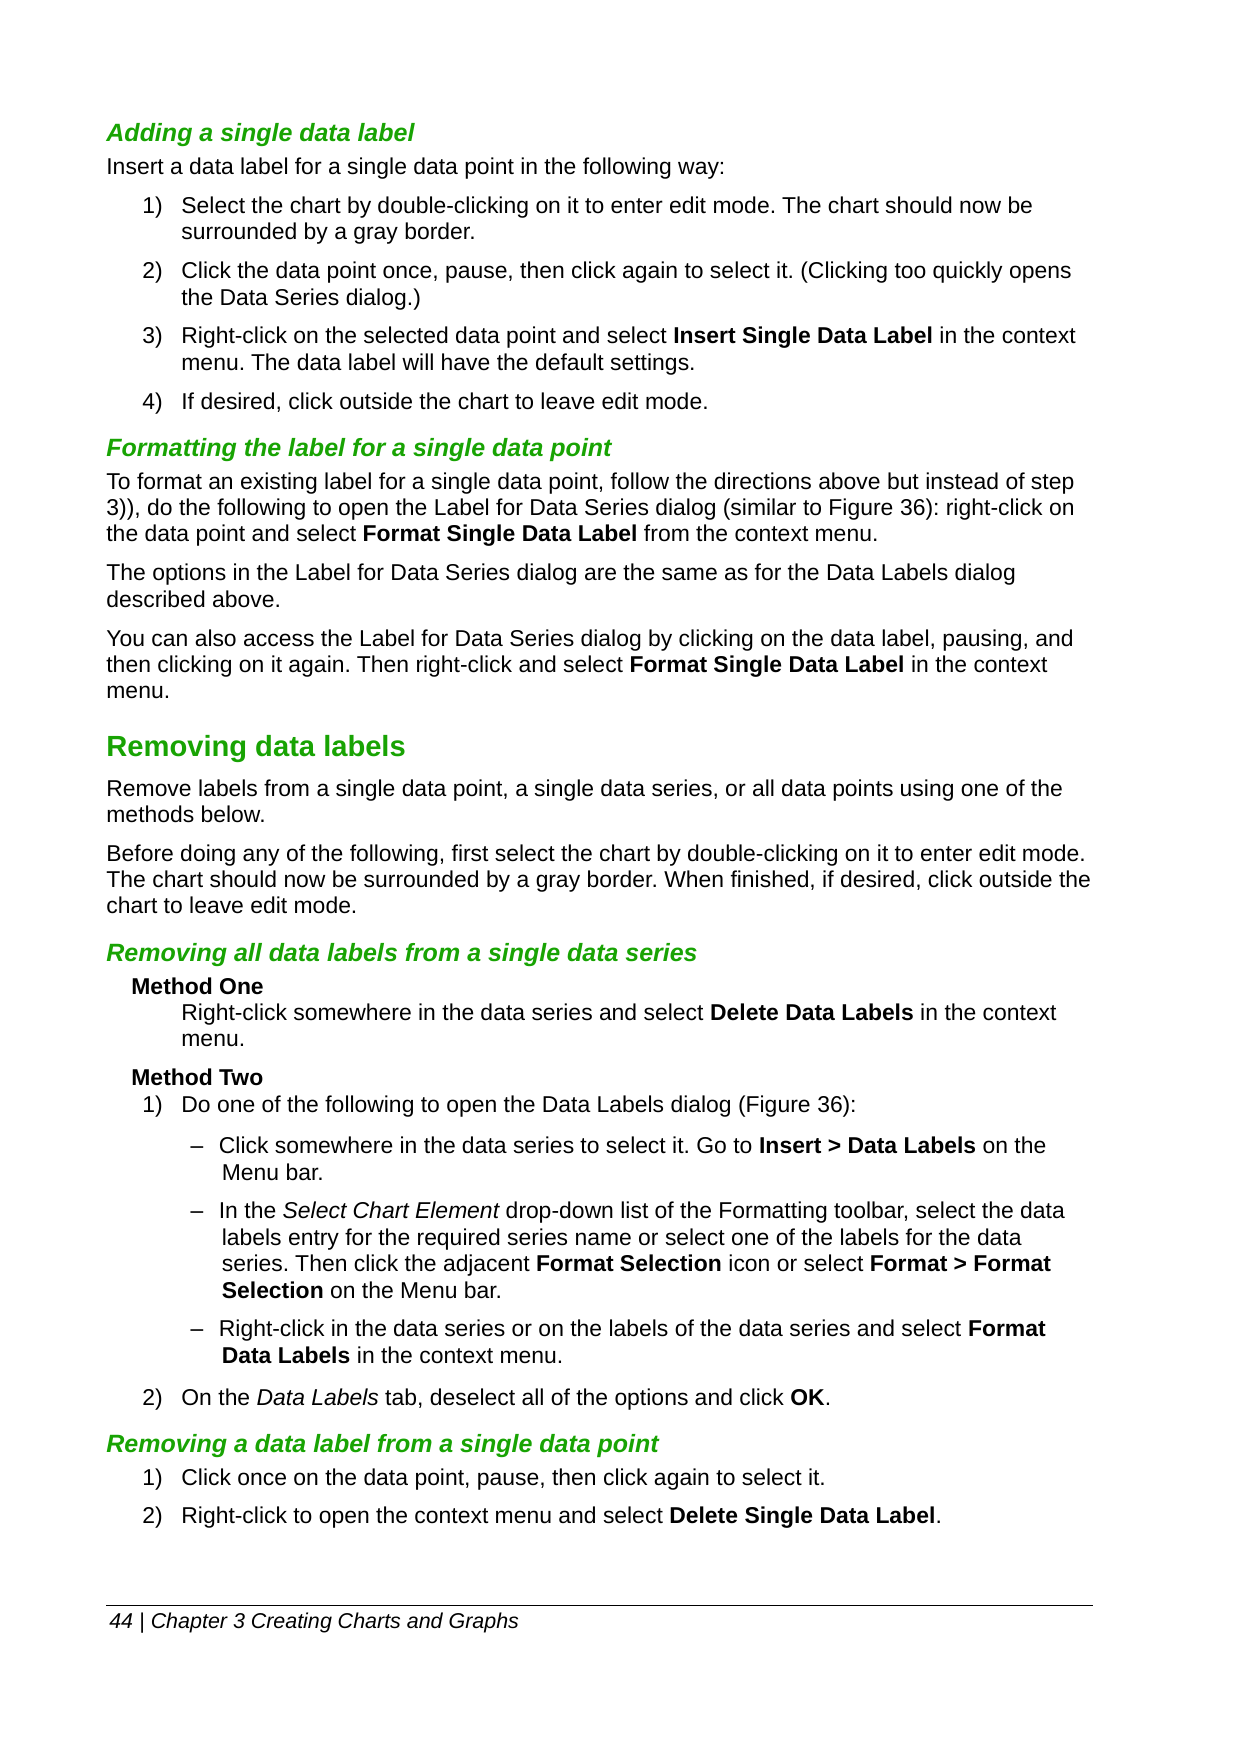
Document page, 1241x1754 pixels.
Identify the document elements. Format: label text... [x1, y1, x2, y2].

subtitle Removing a data label from a single data point [106, 1429, 1093, 1457]
list Right-click to open the context menu and select Delete Single Data Label. [162, 1502, 1093, 1529]
subtitle Formatting the label for a single data point [106, 433, 1093, 461]
list In the Select Chart Element drop-down list of the Formatting toolbar, select the data labels entry for the required series name or select one of the labels for the data series. Then click the adjacent Format Selection icon or select Format > Format Selection on the Menu bar. [187, 1194, 1093, 1303]
subtitle Removing data labels [106, 728, 1093, 762]
list If desired, click outside the chart to leave edit mode. [162, 388, 1093, 414]
list Right-click in the data series or on the labels of the data series and select Format Data Labels in the context menu. [187, 1312, 1093, 1371]
list Click the data point once, pause, then click again to select it. (Clicking too quickly opens the Data Series dialog.) [162, 257, 1093, 310]
text Method Two [131, 1064, 1093, 1091]
text Right-click somewhere in the data series and select Delete Data Labels in the context menu. [181, 999, 1093, 1052]
list Remove labels from a single data point, a single data series, or all data points using one of the methods below. [106, 774, 1093, 827]
text Insert a data label for a single data point in the following way: [106, 153, 1093, 179]
subtitle Removing all data labels from a single data series [106, 938, 1093, 966]
list Click somewhere in the data series to select it. Go to Insert > Data Labels on the Menu bar. [187, 1129, 1093, 1185]
list Right-click on the selected data point and select Insert Single Data Label in the context menu. The data label will have the default settings. [162, 322, 1093, 375]
text You can also access the Label for Data Series dialog by clicking on the data label, pausing, and then clicking on it again. Then right-click and select Format Single Data Label in the context menu. [106, 624, 1093, 703]
text Method One [131, 973, 1093, 999]
list Before doing any of the following, first select the chart by double-clicking on it to enter edit mode. The chart should now be surrounded by a gray border. When finished, if desired, click outside the chart to leave edit mode. [106, 840, 1093, 919]
text To format an existing label for a single data point, follow the directions above but instead of step 3)), do the following to open the Label for Data Series dialog (similar to Figure 36): right-click on the data point and select Format Single Data Label from the context menu. [106, 468, 1093, 547]
text The options in the Label for Data Series dialog are the same as for the Data Labels dialog described above. [106, 559, 1093, 612]
subtitle Adding a single data label [106, 118, 1093, 147]
list Click once on the data point, pause, then click again to select it. [162, 1464, 1093, 1490]
list Select the chart by double-clicking on it to enter edit mode. The chart should now be surrounded by a gray border. [162, 192, 1093, 245]
list Do one of the following to open the Data Labels dialog (Figure 36): [162, 1091, 1093, 1117]
list On the Data Labels tab, deselect all of the options and click OK. [162, 1383, 1093, 1410]
